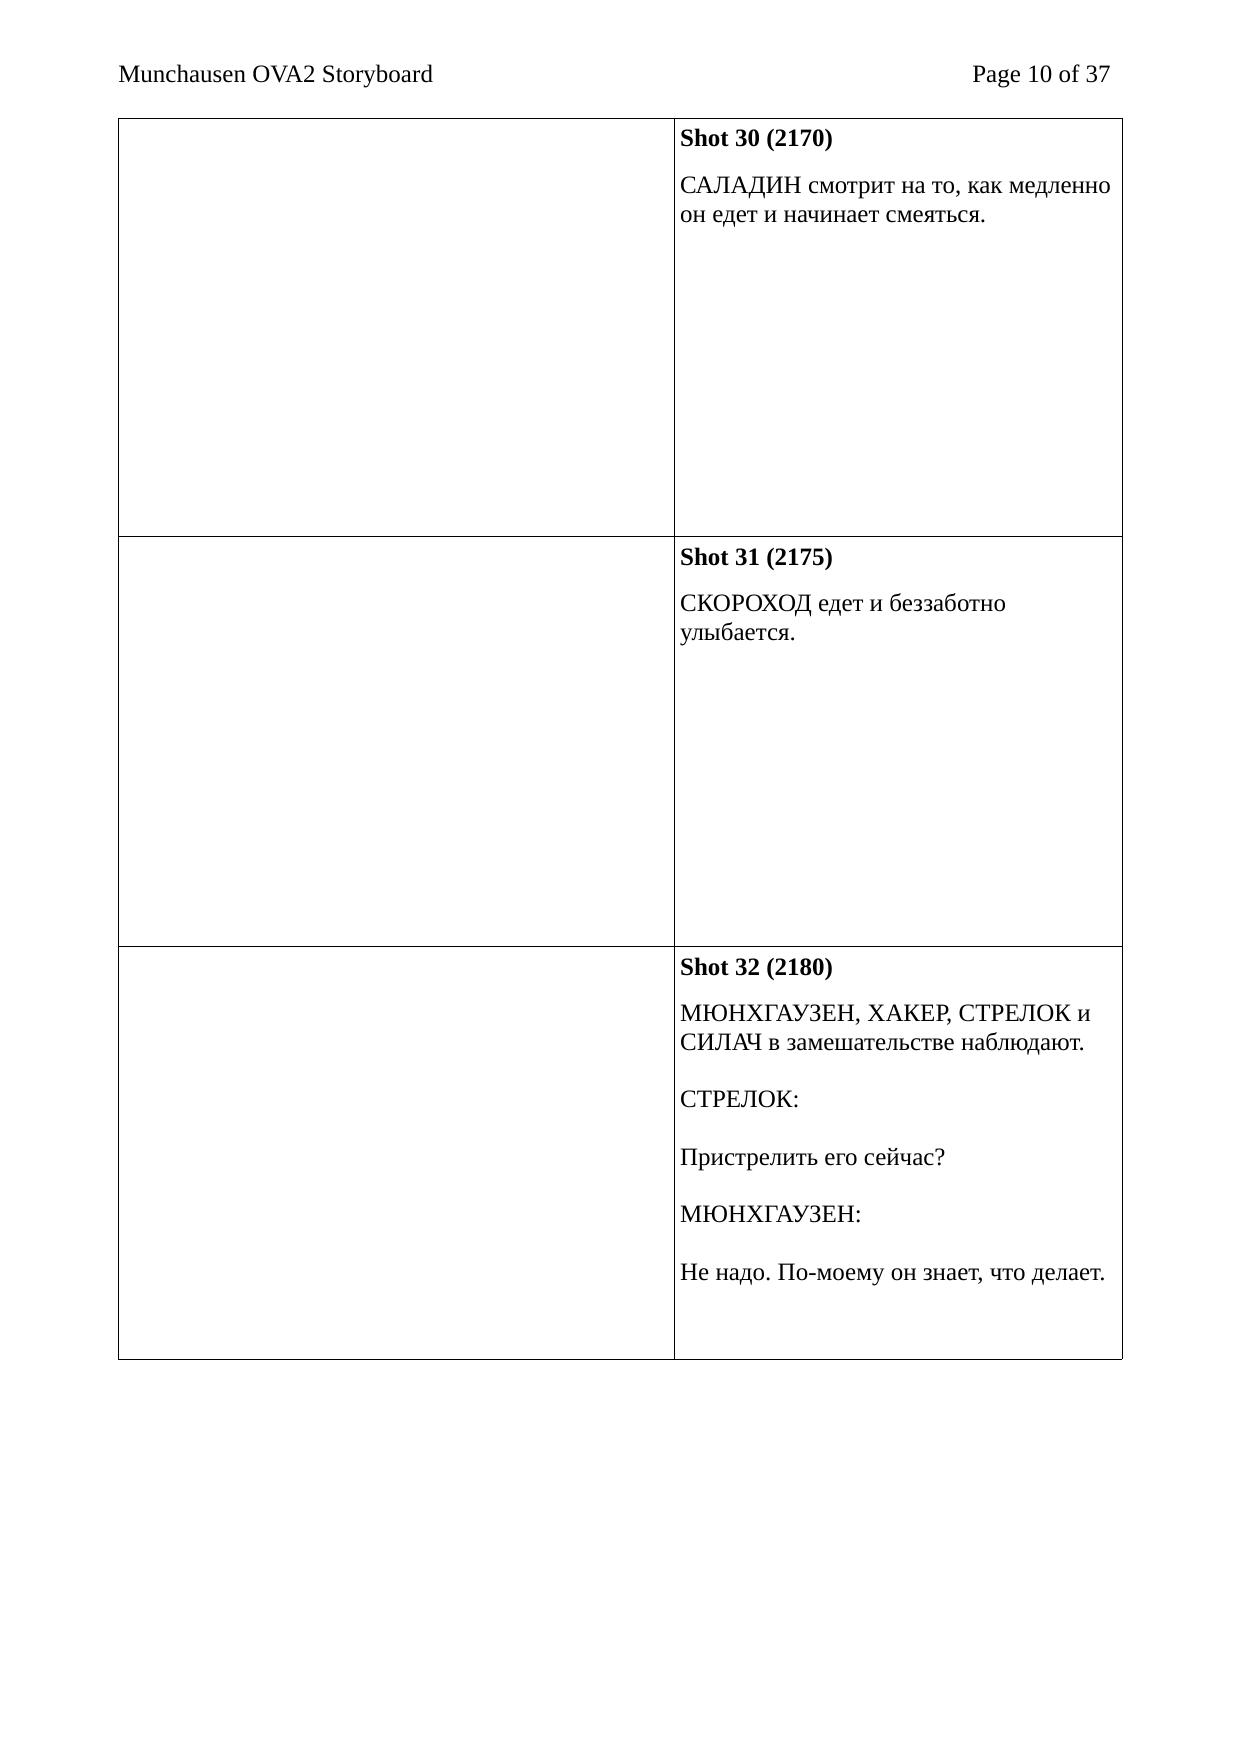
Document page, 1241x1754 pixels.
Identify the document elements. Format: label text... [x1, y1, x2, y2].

table_cell Shot 32 (2180) МЮНХГАУЗЕН, ХАКЕР, СТРЕЛОК и СИЛАЧ в замешательстве наблюдают. СТРЕЛОК: Пристрелить его сейчас? МЮНХГАУЗЕН: Не надо. По-моему он знает, что делает. [675, 947, 1122, 1358]
table_cell Shot 30 (2170) САЛАДИН смотрит на то, как медленно он едет и начинает смеяться. [675, 119, 1122, 536]
table_cell [119, 947, 674, 1358]
table_cell [119, 119, 674, 536]
table_cell [119, 537, 674, 946]
table_cell Shot 31 (2175) СКОРОХОД едет и беззаботно улыбается. [675, 537, 1122, 946]
